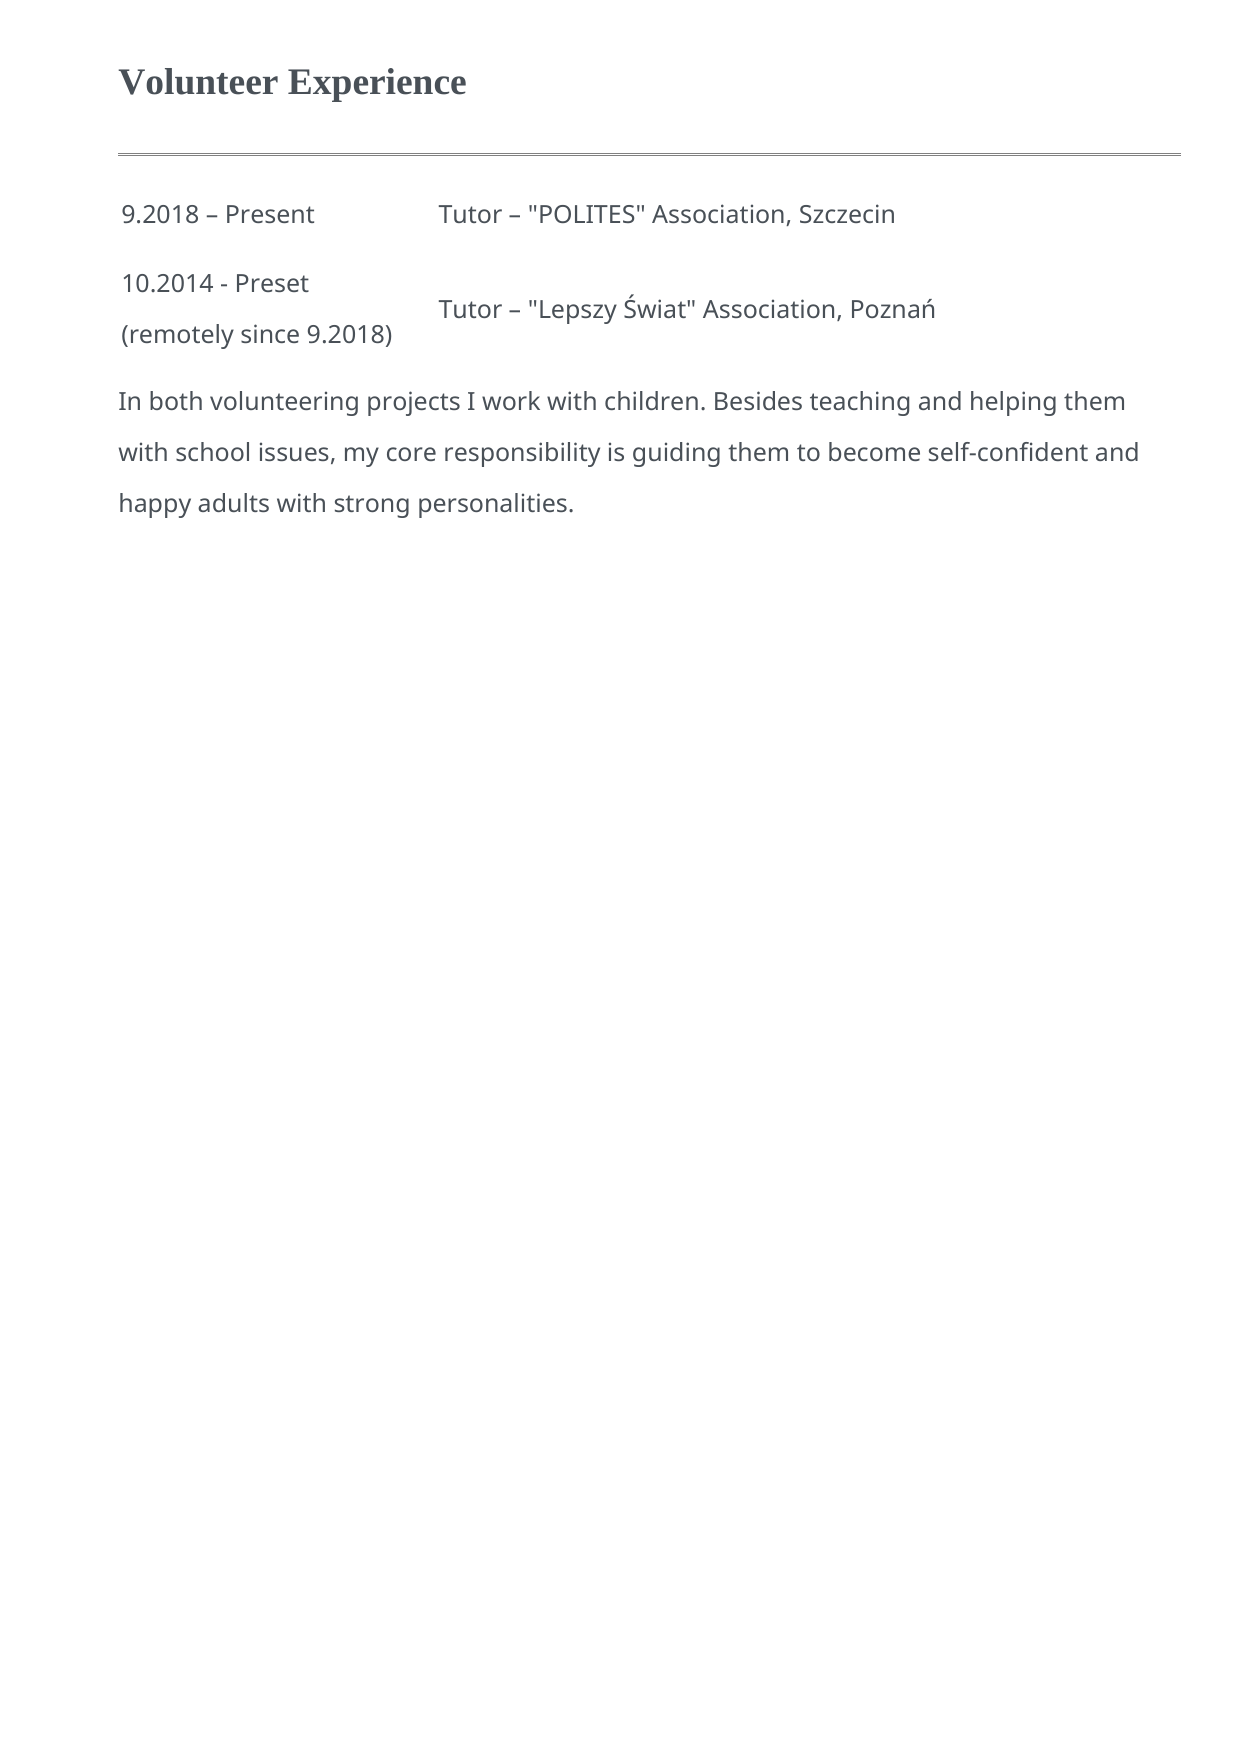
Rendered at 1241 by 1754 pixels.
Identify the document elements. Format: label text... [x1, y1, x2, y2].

table_cell 10.2014 - Preset (remotely since 9.2018) [118, 263, 435, 383]
table_cell Tutor – "Lepszy Świat" Association, Poznań [435, 263, 990, 383]
text In both volunteering projects I work with children. Besides teaching and helping them with school issues, my core responsibility is guiding them to become self-confident and happy adults with strong personalities. [118, 383, 1181, 519]
table_header Tutor – "POLITES" Association, Szczecin [435, 194, 990, 263]
subtitle Volunteer Experience [118, 59, 1181, 102]
table_header 9.2018 – Present [118, 194, 435, 263]
